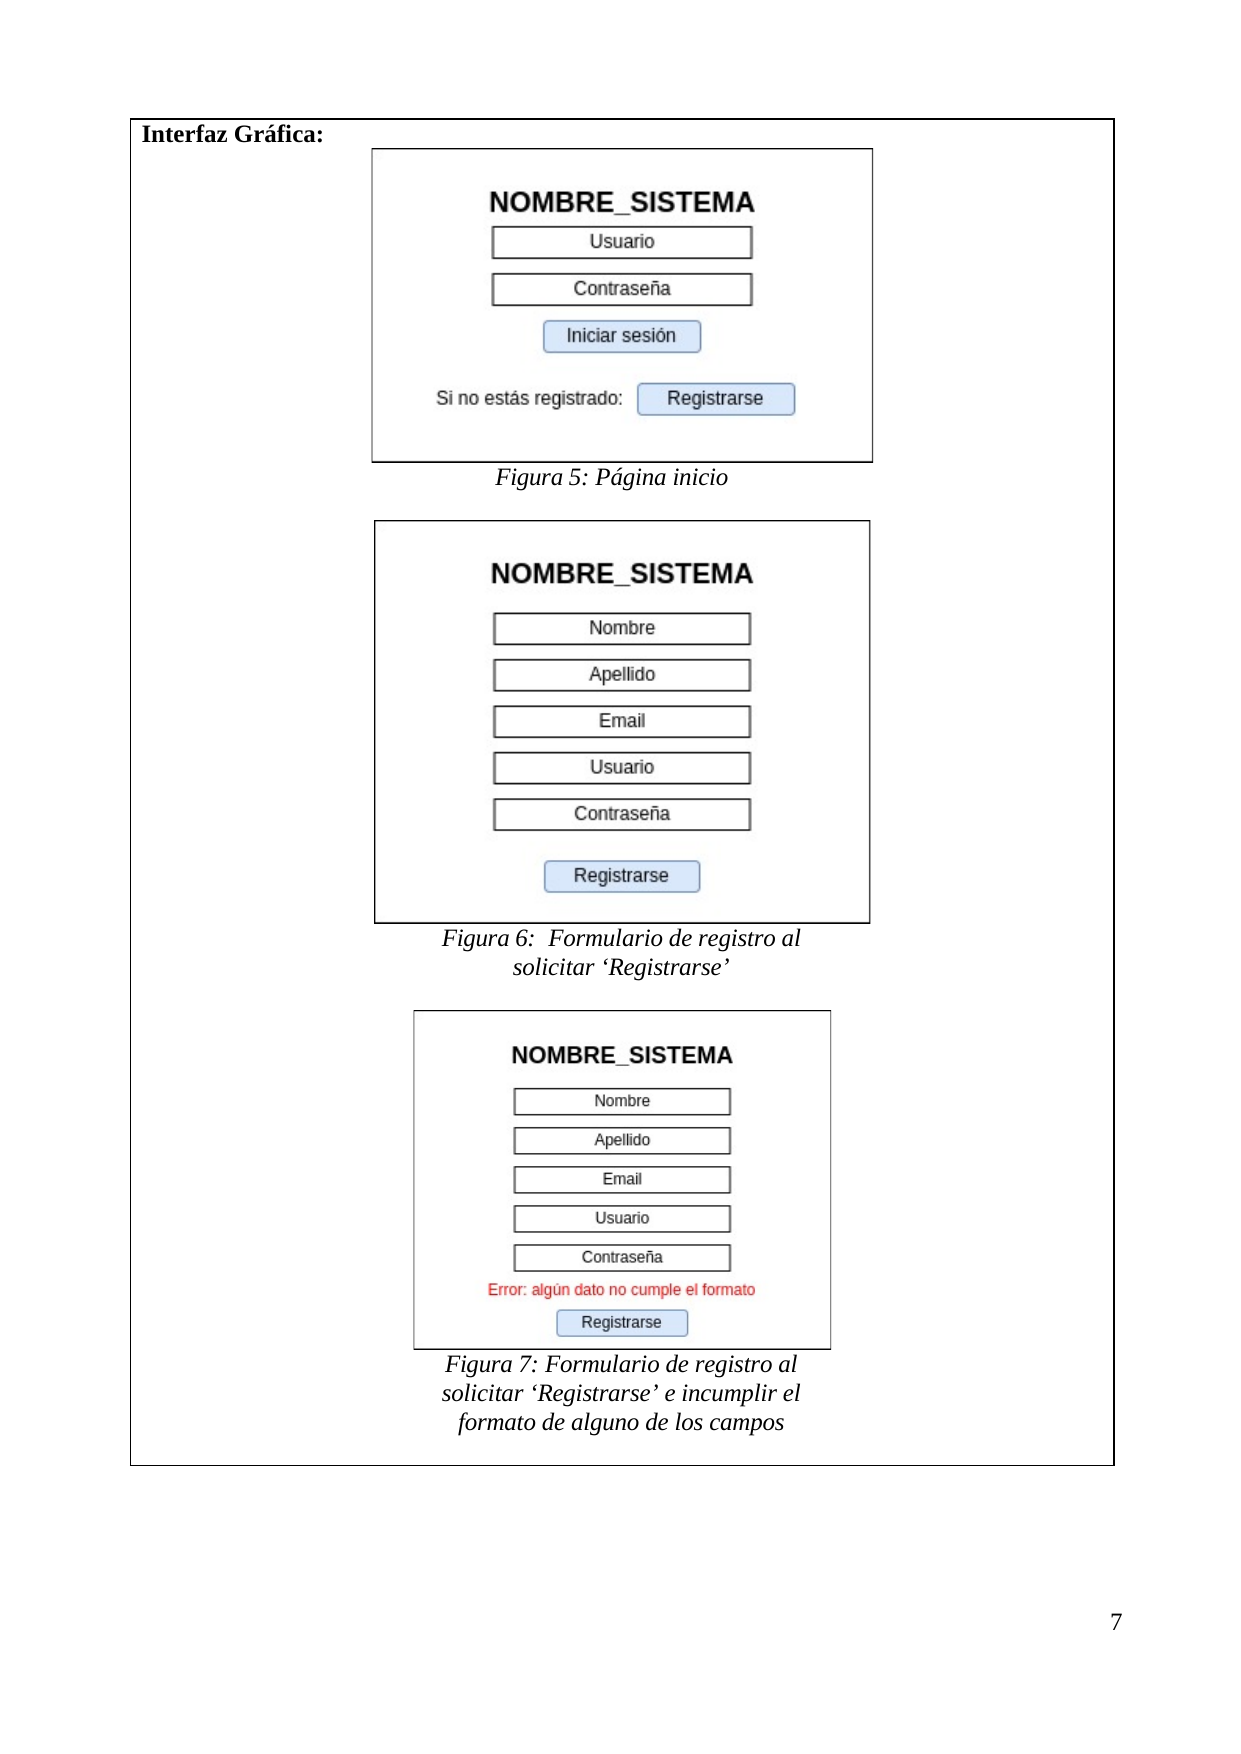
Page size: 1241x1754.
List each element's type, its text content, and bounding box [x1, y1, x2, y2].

table_header Interfaz Gráfica: Figura 5: Página inicio Figura 6: Formulario de registro al solicitar ‘Registrarse’ Figura 7: Formulario de registro al solicitar ‘Registrarse’ e incumplir el formato de alguno de los campos [131, 120, 1113, 1465]
picture [374, 520, 871, 924]
picture [371, 148, 874, 463]
picture [413, 1010, 832, 1350]
